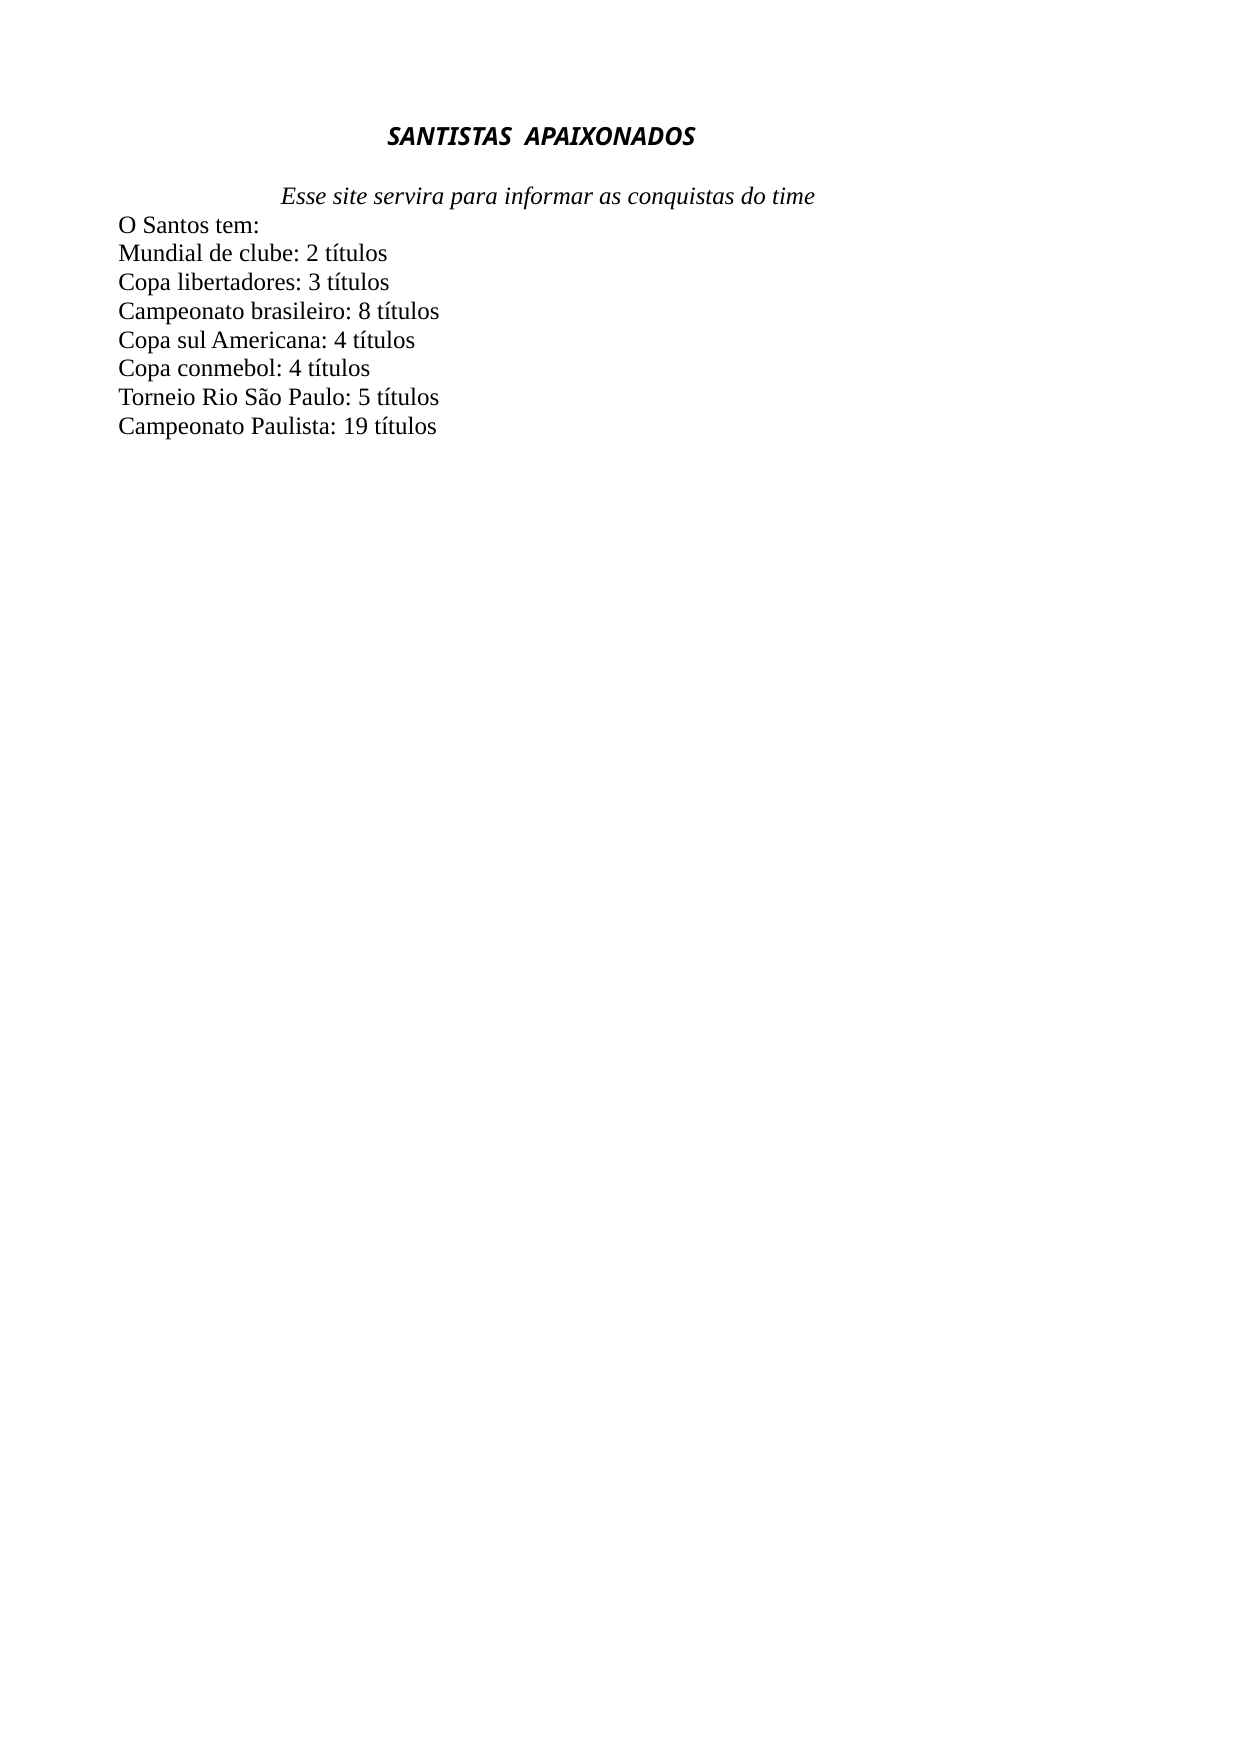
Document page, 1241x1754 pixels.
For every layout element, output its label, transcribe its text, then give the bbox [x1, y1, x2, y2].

text Copa sul Americana: 4 títulos [118, 325, 1122, 353]
text SANTISTAS APAIXONADOS [118, 118, 1122, 152]
text Campeonato brasileiro: 8 títulos [118, 296, 1122, 325]
text Torneio Rio São Paulo: 5 títulos [118, 382, 1122, 411]
text O Santos tem: [118, 210, 1122, 238]
text Esse site servira para informar as conquistas do time [118, 181, 1122, 210]
text Campeonato Paulista: 19 títulos [118, 411, 1122, 440]
text Copa conmebol: 4 títulos [118, 353, 1122, 382]
text Copa libertadores: 3 títulos [118, 267, 1122, 296]
text Mundial de clube: 2 títulos [118, 238, 1122, 267]
